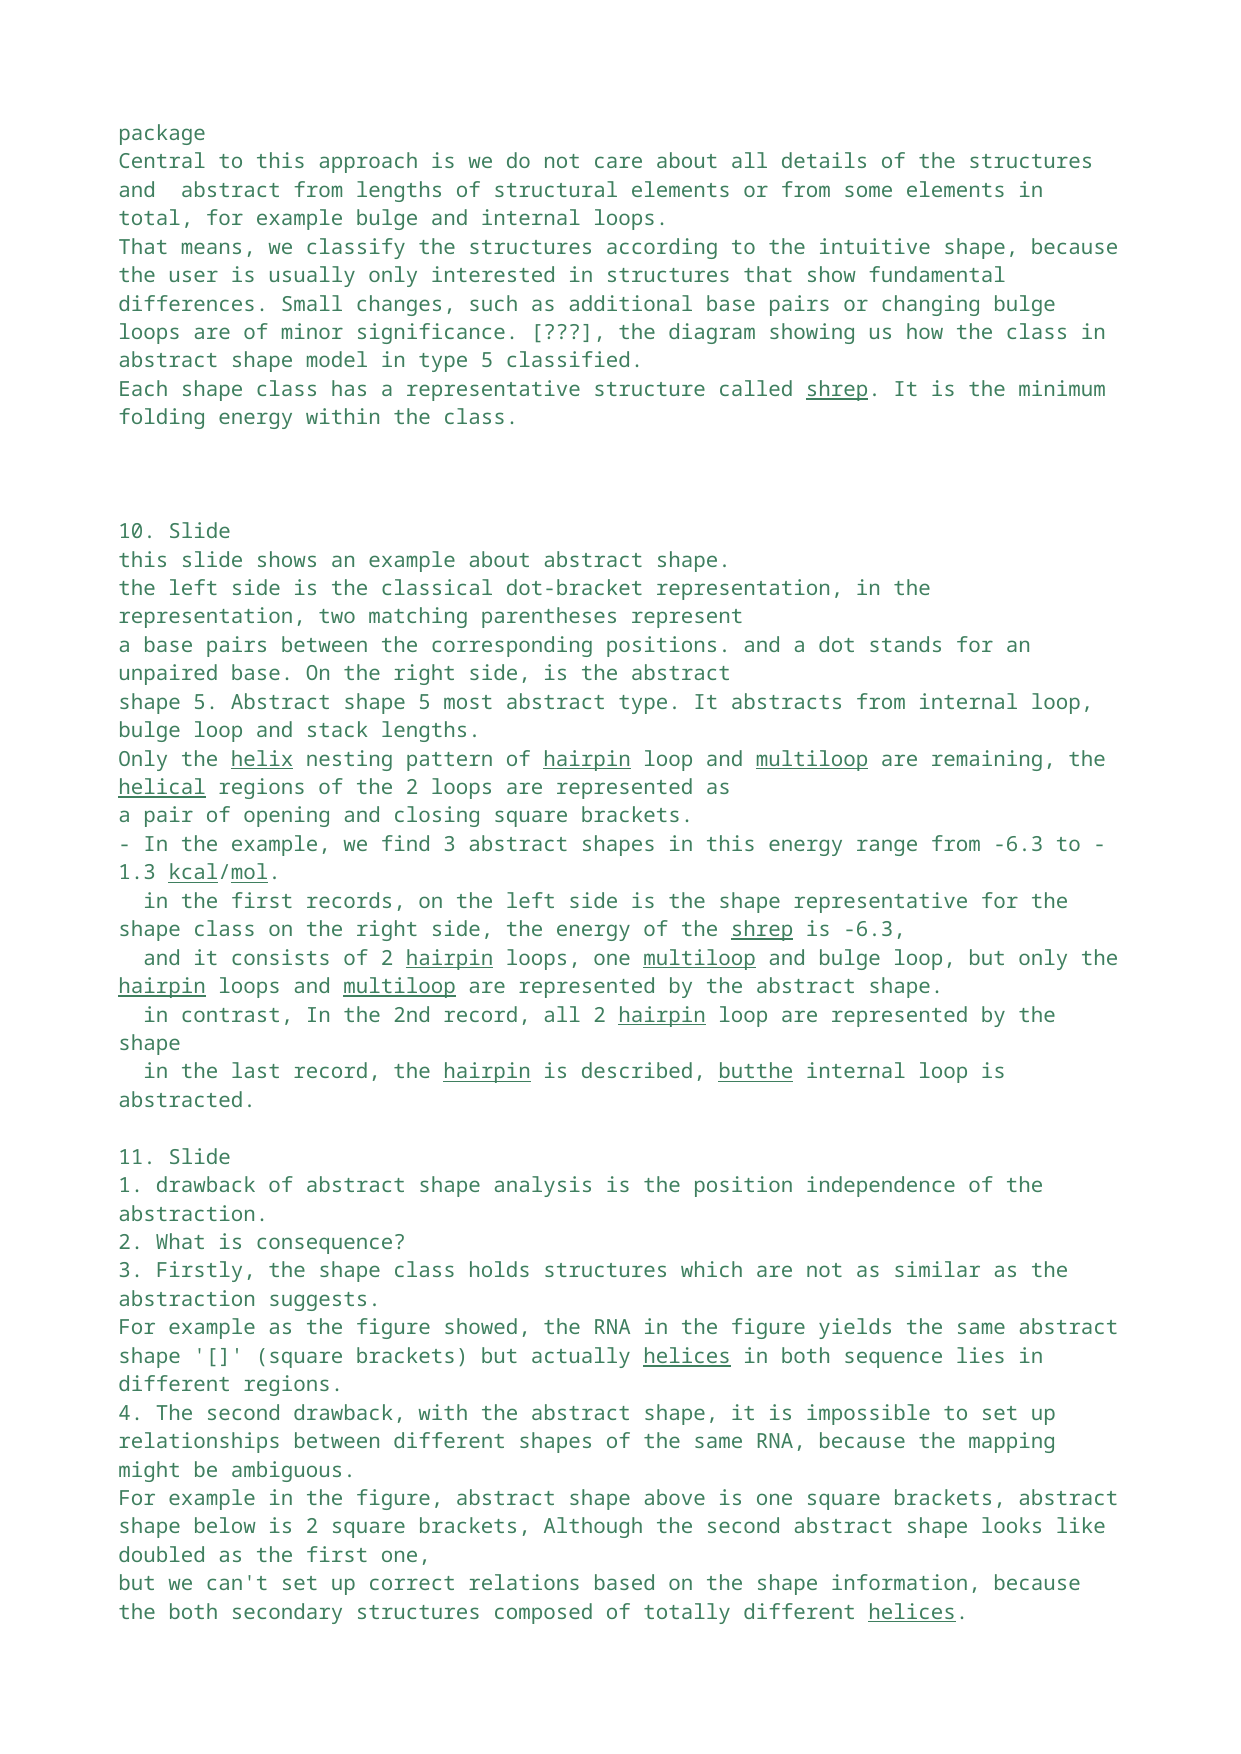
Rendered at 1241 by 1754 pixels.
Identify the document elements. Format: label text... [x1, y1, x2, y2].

text package [118, 118, 1122, 147]
text the left side is the classical dot-bracket representation, in the representation, two matching parentheses represent [118, 573, 1122, 630]
text in the first records, on the left side is the shape representative for the shape class on the right side, the energy of the shrep is -6.3, [118, 886, 1122, 943]
text For example as the figure showed, the RNA in the figure yields the same abstract shape '[]' (square brackets) but actually helices in both sequence lies in different regions. [118, 1312, 1122, 1398]
text 11. Slide [118, 1142, 1122, 1170]
text this slide shows an example about abstract shape. [118, 545, 1122, 573]
text 3. Firstly, the shape class holds structures which are not as similar as the abstraction suggests. [118, 1256, 1122, 1312]
text 4. The second drawback, with the abstract shape, it is impossible to set up relationships between different shapes of the same RNA, because the mapping might be ambiguous. [118, 1398, 1122, 1483]
text in contrast, In the 2nd record, all 2 hairpin loop are represented by the shape [118, 1000, 1122, 1057]
text shape 5. Abstract shape 5 most abstract type. It abstracts from internal loop, bulge loop and stack lengths. [118, 687, 1122, 744]
text in the last record, the hairpin is described, butthe internal loop is abstracted. [118, 1057, 1122, 1113]
text For example in the figure, abstract shape above is one square brackets, abstract shape below is 2 square brackets, Although the second abstract shape looks like doubled as the first one, [118, 1483, 1122, 1568]
text - In the example, we find 3 abstract shapes in this energy range from -6.3 to -1.3 kcal/mol. [118, 829, 1122, 886]
text a base pairs between the corresponding positions. and a dot stands for an unpaired base. On the right side, is the abstract [118, 630, 1122, 687]
text and it consists of 2 hairpin loops, one multiloop and bulge loop, but only the hairpin loops and multiloop are represented by the abstract shape. [118, 943, 1122, 1000]
text 10. Slide [118, 516, 1122, 545]
text Only the helix nesting pattern of hairpin loop and multiloop are remaining, the helical regions of the 2 loops are represented as [118, 744, 1122, 801]
text 2. What is consequence? [118, 1227, 1122, 1256]
text a pair of opening and closing square brackets. [118, 801, 1122, 829]
text Central to this approach is we do not care about all details of the structures and abstract from lengths of structural elements or from some elements in total, for example bulge and internal loops. [118, 147, 1122, 232]
text That means, we classify the structures according to the intuitive shape, because the user is usually only interested in structures that show fundamental differences. Small changes, such as additional base pairs or changing bulge loops are of minor significance. [???], the diagram showing us how the class in abstract shape model in type 5 classified. [118, 232, 1122, 374]
text but we can't set up correct relations based on the shape information, because the both secondary structures composed of totally different helices. [118, 1568, 1122, 1625]
text Each shape class has a representative structure called shrep. It is the minimum folding energy within the class. [118, 374, 1122, 431]
text 1. drawback of abstract shape analysis is the position independence of the abstraction. [118, 1170, 1122, 1227]
